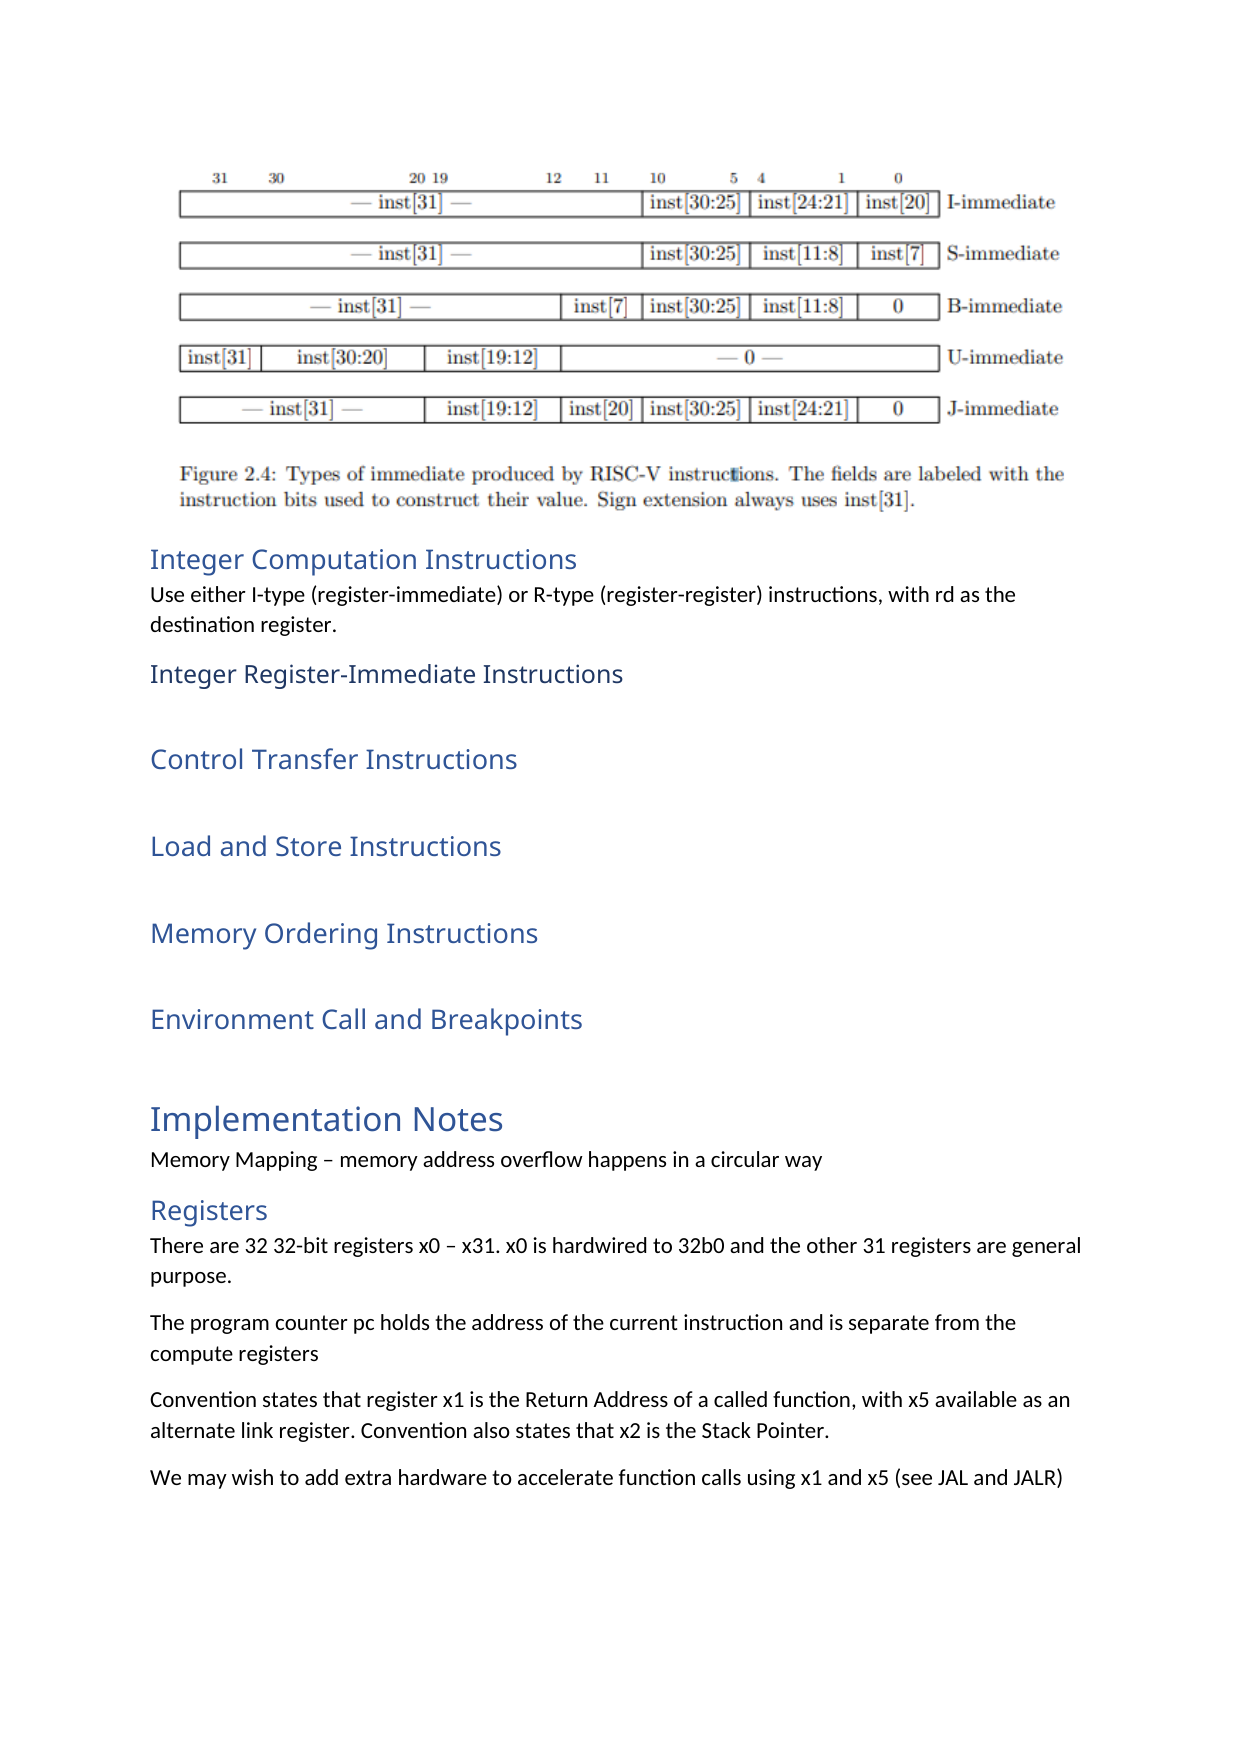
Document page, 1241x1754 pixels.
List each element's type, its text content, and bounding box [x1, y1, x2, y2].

subtitle Registers [150, 1192, 1090, 1228]
subtitle Integer Register-Immediate Instructions [150, 657, 1090, 691]
text There are 32 32-bit registers x0 – x31. x0 is hardwired to 32b0 and the other 31 registers are general purpose. [150, 1231, 1090, 1290]
text Memory Mapping – memory address overflow happens in a circular way [150, 1145, 1090, 1173]
text Use either I-type (register-immediate) or R-type (register-register) instructions, with rd as the destination register. [150, 580, 1090, 638]
text Convention states that register x1 is the Return Address of a called function, with x5 available as an alternate link register. Convention also states that x2 is the Stack Pointer. [150, 1386, 1090, 1444]
subtitle Integer Computation Instructions [150, 540, 1090, 577]
subtitle Implementation Notes [150, 1096, 1090, 1141]
subtitle Control Transfer Instructions [150, 741, 1090, 778]
text We may wish to add extra hardware to accelerate function calls using x1 and x5 (see JAL and JALR) [150, 1463, 1090, 1491]
picture [150, 150, 1091, 522]
subtitle Environment Call and Breakpoints [150, 1001, 1090, 1038]
subtitle Load and Store Instructions [150, 827, 1090, 864]
subtitle Memory Ordering Instructions [150, 914, 1090, 951]
text The program counter pc holds the address of the current instruction and is separate from the compute registers [150, 1308, 1090, 1367]
